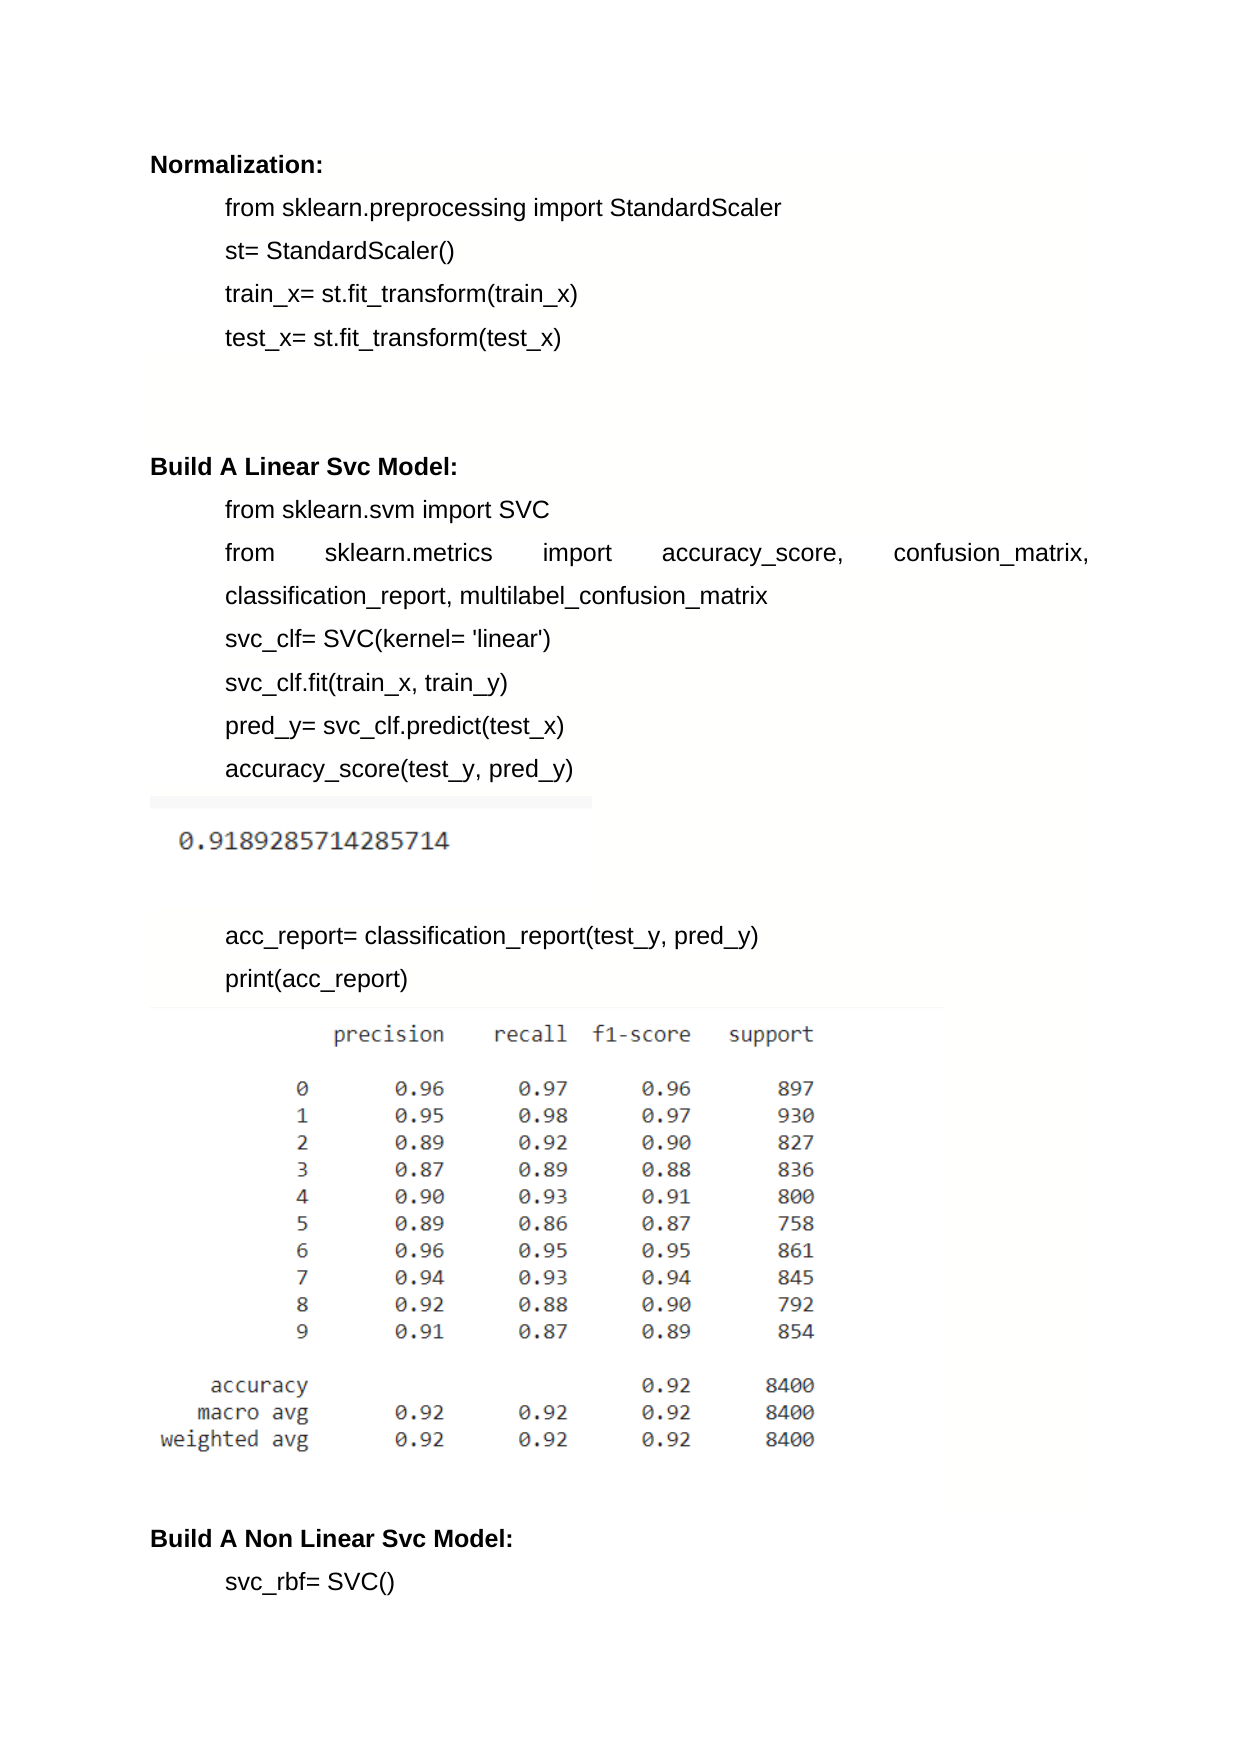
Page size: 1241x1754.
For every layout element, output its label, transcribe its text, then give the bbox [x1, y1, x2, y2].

text Build A Non Linear Svc Model: [150, 1524, 1090, 1553]
text train_x= st.fit_transform(train_x) [225, 279, 1090, 308]
picture [150, 1007, 945, 1512]
text pred_y= svc_clf.predict(test_x) [225, 711, 1090, 739]
text from sklearn.preprocessing import StandardScaler [225, 193, 1090, 222]
text test_x= st.fit_transform(test_x) [225, 322, 1090, 351]
text Normalization: [150, 150, 1090, 179]
text st= StandardScaler() [225, 236, 1090, 265]
text accuracy_score(test_y, pred_y) [225, 754, 1090, 782]
text Build A Linear Svc Model: [150, 452, 1090, 481]
text print(acc_report) [150, 964, 1090, 993]
text acc_report= classification_report(test_y, pred_y) [150, 921, 1090, 950]
text svc_clf.fit(train_x, train_y) [225, 667, 1090, 696]
text svc_rbf= SVC() [150, 1567, 1090, 1596]
text from sklearn.metrics import accuracy_score, confusion_matrix, classification_report, multilabel_confusion_matrix [225, 538, 1090, 610]
text from sklearn.svm import SVC [225, 495, 1090, 524]
text svc_clf= SVC(kernel= 'linear') [225, 624, 1090, 653]
picture [150, 796, 593, 908]
